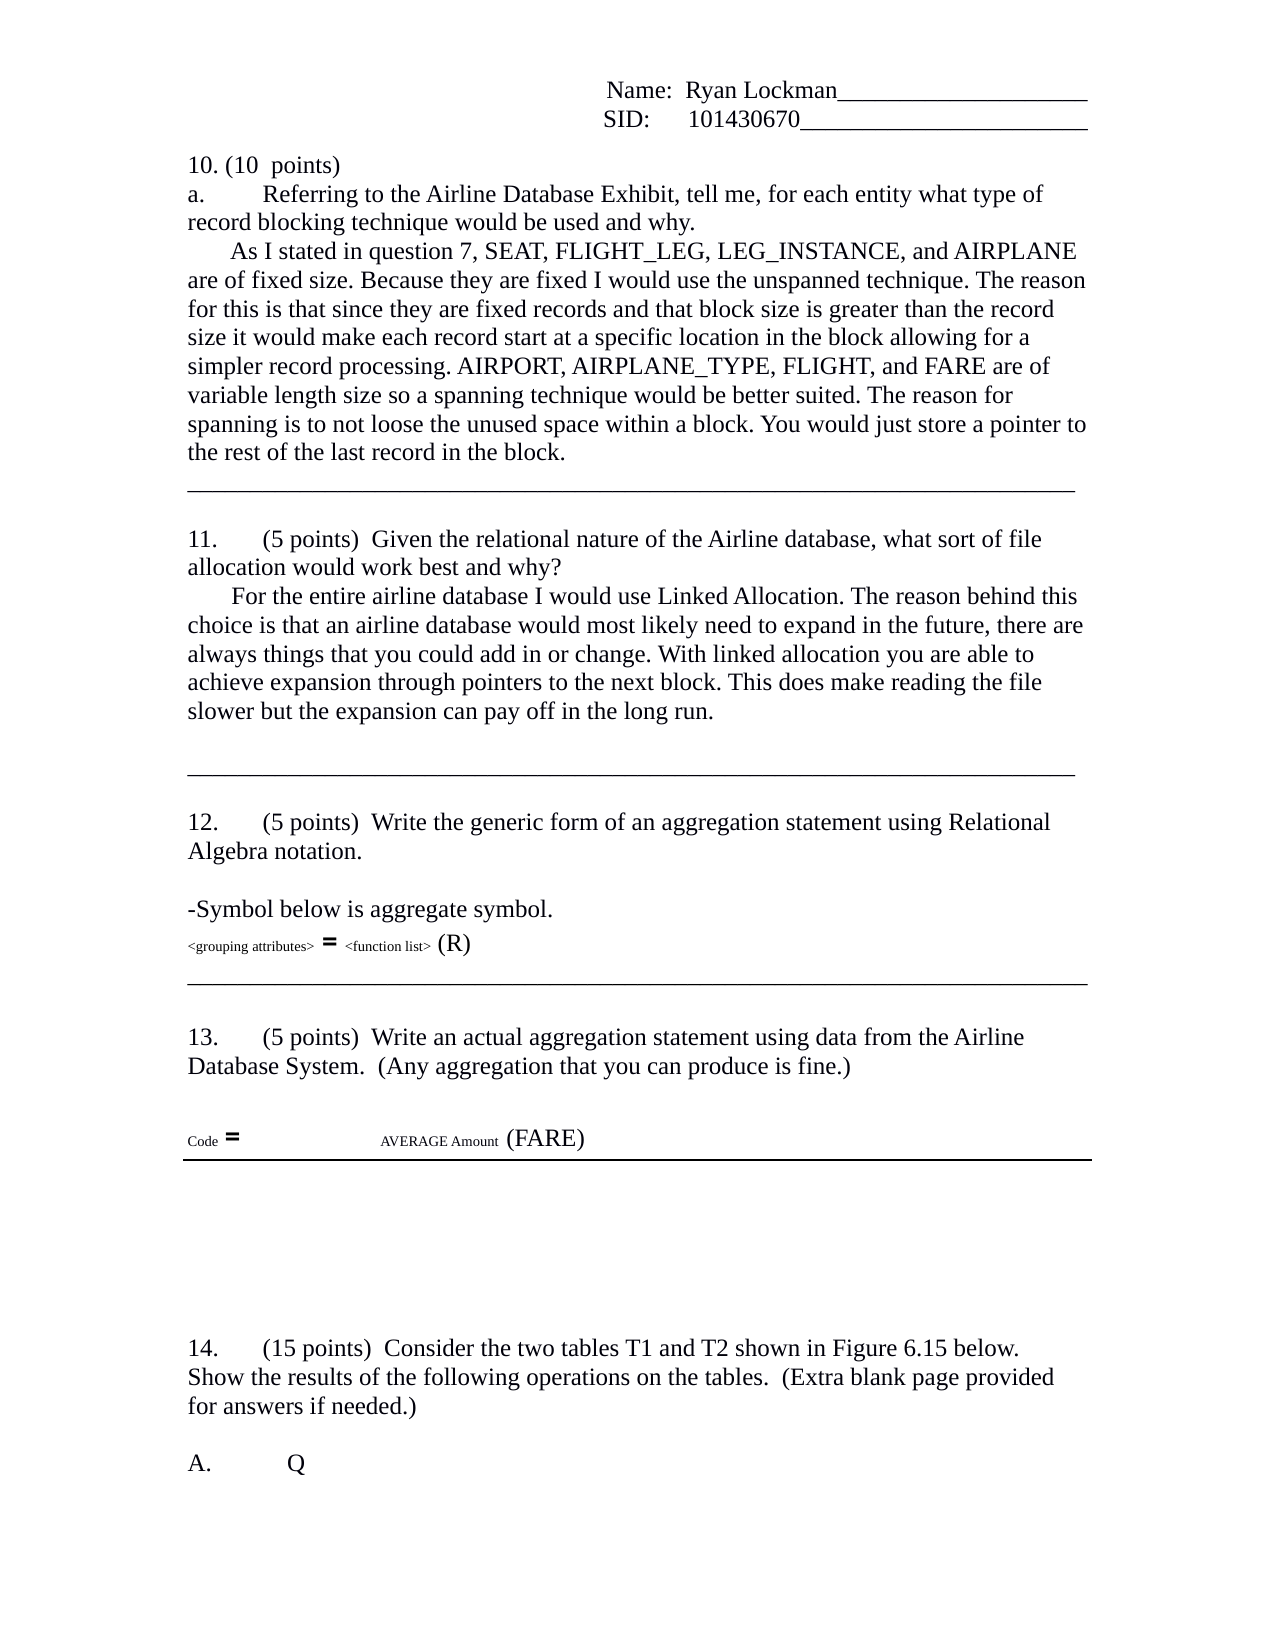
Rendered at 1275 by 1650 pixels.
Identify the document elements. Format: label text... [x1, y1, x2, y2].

text Code = AVERAGE Amount (FARE) [183, 1113, 1092, 1159]
text -Symbol below is aggregate symbol. [187, 894, 1087, 922]
text 13. (5 points) Write an actual aggregation statement using data from the Airline Database System. (Any aggregation that you can produce is fine.) [187, 1022, 1087, 1080]
text 10. (10 points) [187, 150, 1087, 179]
text For the entire airline database I would use Linked Allocation. The reason behind this choice is that an airline database would most likely need to expand in the future, there are always things that you could add in or change. With linked allocation you are able to achieve expansion through pointers to the next block. This does make reading the file slower but the expansion can pay off in the long run. [187, 581, 1087, 725]
text <grouping attributes> = <function list> (R) [187, 922, 1087, 959]
text ________________________________________________________________________ [187, 959, 1087, 984]
text _______________________________________________________________________ [187, 750, 1087, 779]
text are of fixed size. Because they are fixed I would use the unspanned technique. The reason for this is that since they are fixed records and that block size is greater than the record size it would make each record start at a specific location in the block allowing for a simpler record processing. AIRPORT, AIRPLANE_TYPE, FLIGHT, and FARE are of variable length size so a spanning technique would be better suited. The reason for spanning is to not loose the unused space within a block. You would just store a pointer to the rest of the last record in the block. [187, 265, 1087, 466]
text a. Referring to the Airline Database Exhibit, tell me, for each entity what type of record blocking technique would be used and why. [187, 179, 1087, 236]
text 12. (5 points) Write the generic form of an aggregation statement using Relational Algebra notation. [187, 807, 1087, 865]
text 11. (5 points) Given the relational nature of the Airline database, what sort of file allocation would work best and why? [187, 524, 1087, 581]
text _______________________________________________________________________ [187, 466, 1087, 495]
text 14. (15 points) Consider the two tables T1 and T2 shown in Figure 6.15 below. Show the results of the following operations on the tables. (Extra blank page provided for answers if needed.) [187, 1333, 1087, 1420]
text As I stated in question 7, SEAT, FLIGHT_LEG, LEG_INSTANCE, and AIRPLANE [187, 236, 1087, 265]
text A. Q [187, 1448, 1087, 1477]
